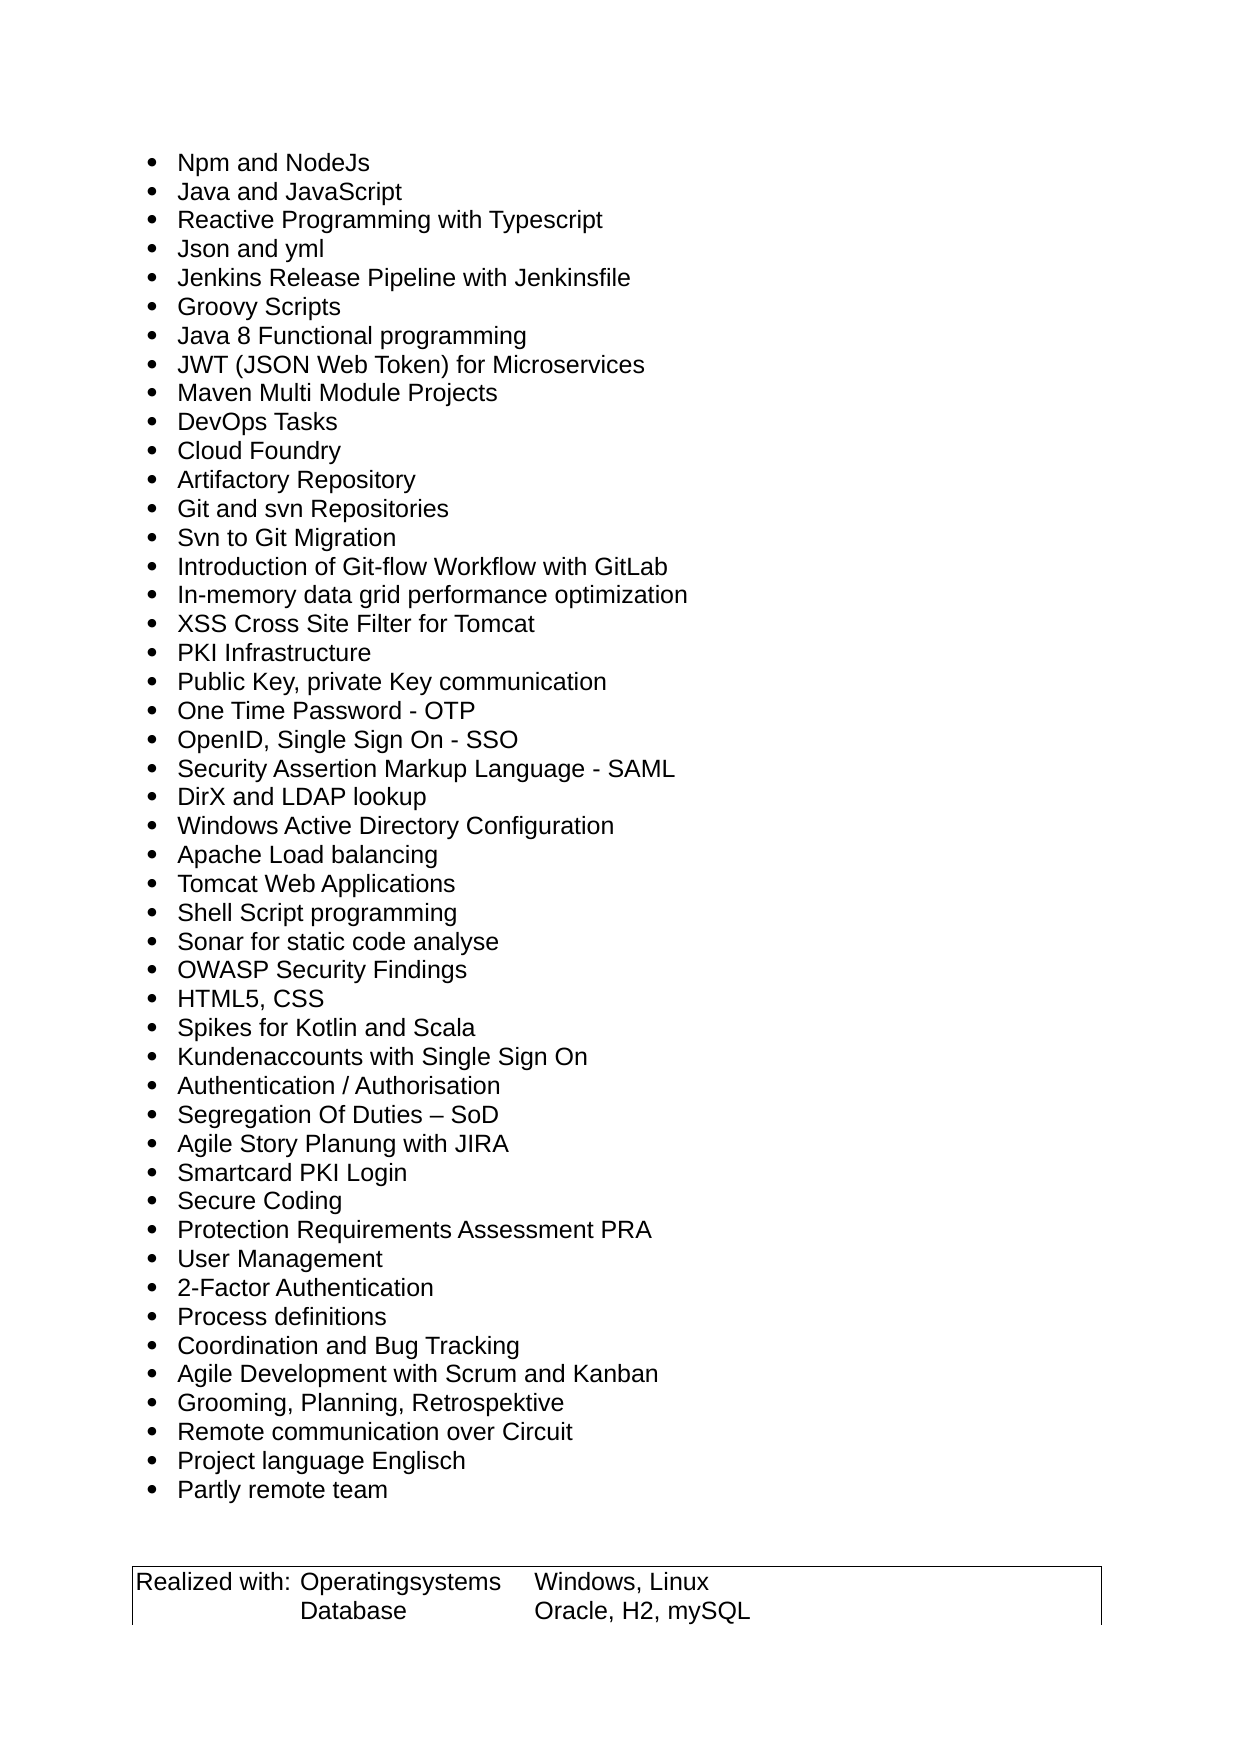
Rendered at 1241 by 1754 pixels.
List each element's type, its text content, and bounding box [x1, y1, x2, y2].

list Artifactory Repository [148, 465, 1104, 494]
list Security Assertion Markup Language - SAML [148, 753, 1104, 782]
table_header Windows, Linux Oracle, H2, mySQL [531, 1567, 1101, 1624]
list Reactive Programming with Typescript [148, 205, 1104, 234]
table_header Operatingsystems Database [297, 1567, 531, 1624]
list OWASP Security Findings [148, 956, 1104, 984]
list User Management [148, 1244, 1104, 1273]
list Agile Development with Scrum and Kanban [148, 1359, 1104, 1388]
list Svn to Git Migration [148, 523, 1104, 552]
list Shell Script programming [148, 898, 1104, 927]
list Jenkins Release Pipeline with Jenkinsfile [148, 263, 1104, 292]
list DevOps Tasks [148, 407, 1104, 436]
list Protection Requirements Assessment PRA [148, 1215, 1104, 1244]
list Spikes for Kotlin and Scala [148, 1013, 1104, 1042]
list Git and svn Repositories [148, 494, 1104, 523]
list Cloud Foundry [148, 436, 1104, 465]
list One Time Password - OTP [148, 696, 1104, 725]
list Remote communication over Circuit [148, 1417, 1104, 1446]
list Partly remote team [148, 1475, 1104, 1504]
table_header Realized with: [133, 1567, 297, 1624]
list Authentication / Authorisation [148, 1071, 1104, 1100]
list Grooming, Planning, Retrospektive [148, 1388, 1104, 1417]
list PKI Infrastructure [148, 638, 1104, 667]
list Maven Multi Module Projects [148, 378, 1104, 407]
list Smartcard PKI Login [148, 1157, 1104, 1186]
list Json and yml [148, 234, 1104, 263]
list Coordination and Bug Tracking [148, 1331, 1104, 1359]
list Segregation Of Duties – SoD [148, 1100, 1104, 1129]
list Kundenaccounts with Single Sign On [148, 1042, 1104, 1071]
list Public Key, private Key communication [148, 667, 1104, 696]
list Secure Coding [148, 1186, 1104, 1215]
list JWT (JSON Web Token) for Microservices [148, 349, 1104, 378]
list HTML5, CSS [148, 984, 1104, 1013]
list OpenID, Single Sign On - SSO [148, 725, 1104, 753]
list Sonar for static code analyse [148, 927, 1104, 956]
list Npm and NodeJs [148, 148, 1104, 176]
list Apache Load balancing [148, 840, 1104, 869]
list Groovy Scripts [148, 292, 1104, 321]
list DirX and LDAP lookup [148, 782, 1104, 811]
list Java 8 Functional programming [148, 321, 1104, 349]
list 2-Factor Authentication [148, 1273, 1104, 1302]
list Windows Active Directory Configuration [148, 811, 1104, 840]
list Agile Story Planung with JIRA [148, 1129, 1104, 1157]
list Process definitions [148, 1302, 1104, 1331]
list XSS Cross Site Filter for Tomcat [148, 609, 1104, 638]
list Java and JavaScript [148, 176, 1104, 205]
list Introduction of Git-flow Workflow with GitLab [148, 552, 1104, 580]
list Project language Englisch [148, 1446, 1104, 1475]
list In-memory data grid performance optimization [148, 580, 1104, 609]
list Tomcat Web Applications [148, 869, 1104, 898]
